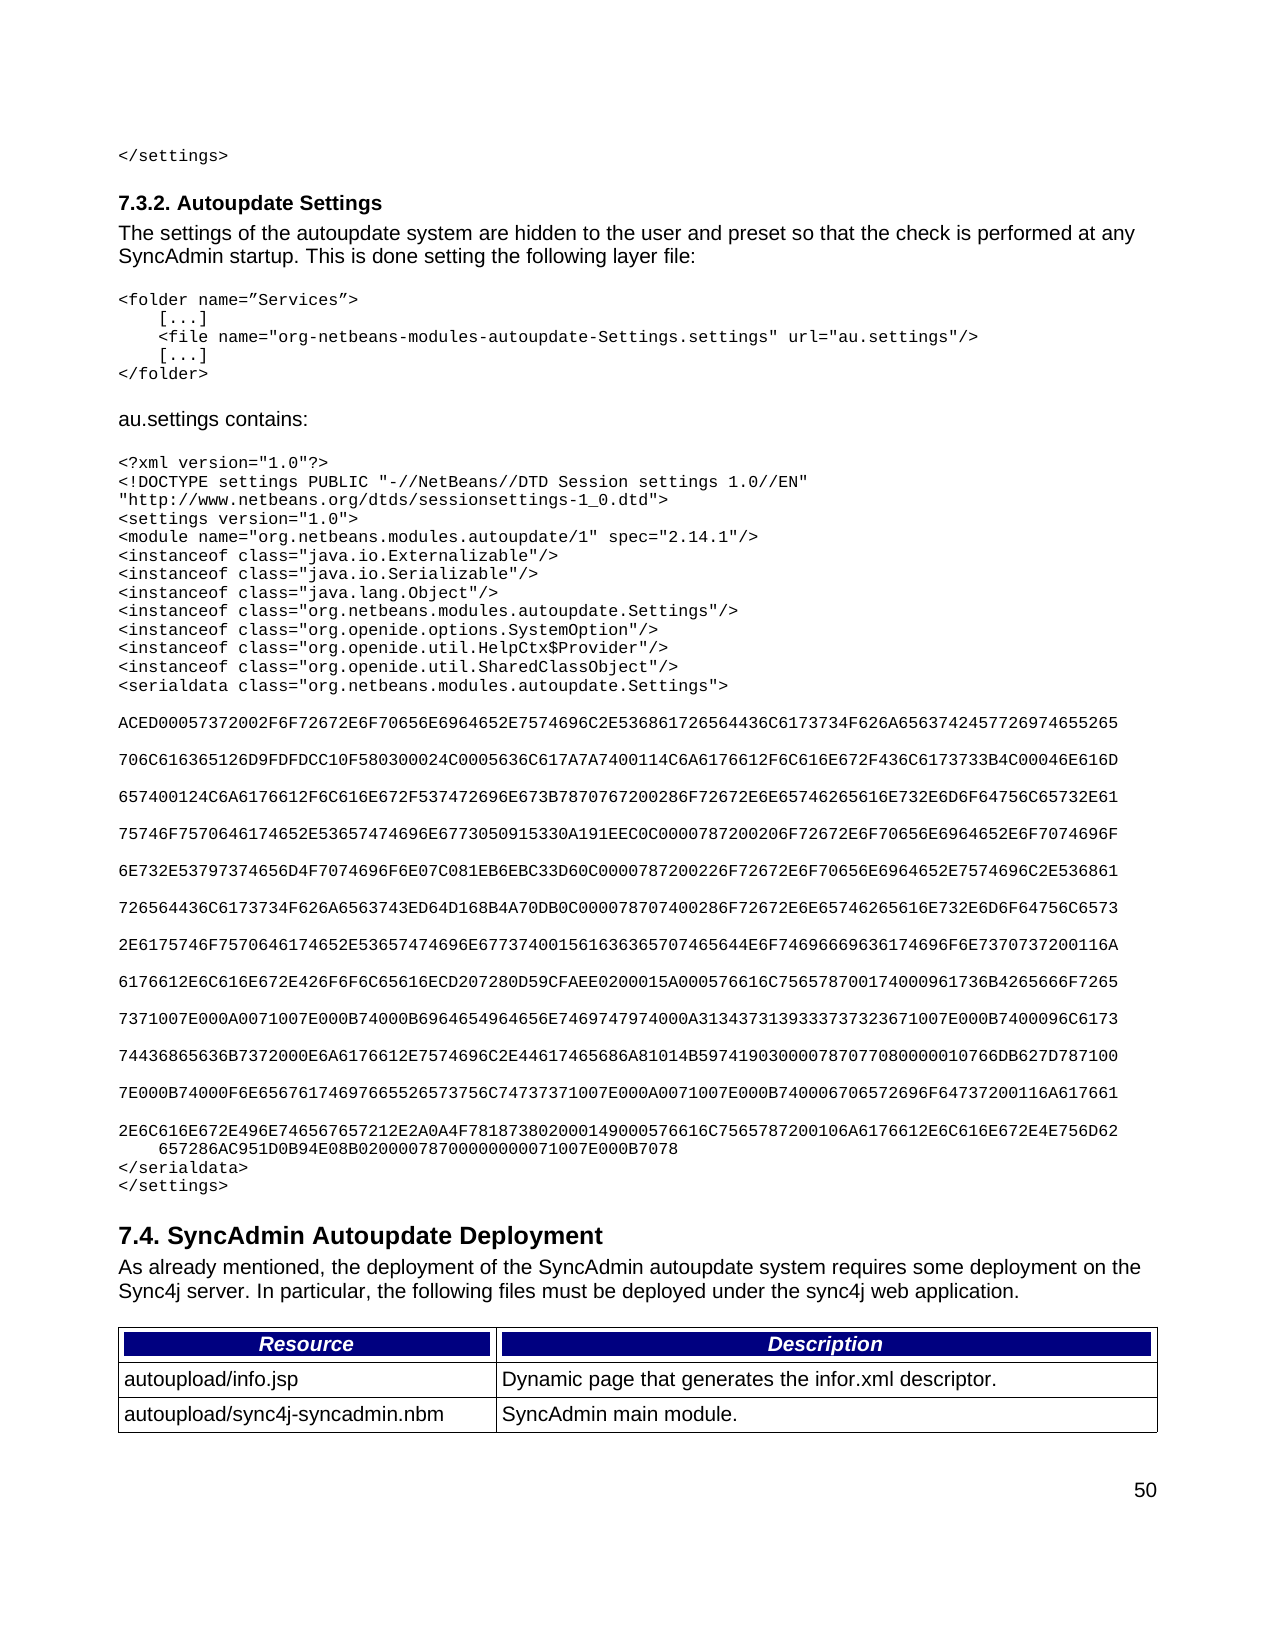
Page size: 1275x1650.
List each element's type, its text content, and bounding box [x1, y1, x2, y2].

text <instanceof class="java.lang.Object"/> [118, 585, 1157, 603]
text 74436865636B7372000E6A6176612E7574696C2E44617465686A81014B597419030000787077080000010766DB627D787100 [118, 1030, 1157, 1067]
text 75746F7570646174652E53657474696E6773050915330A191EEC0C0000787200206F72672E6F70656E6964652E6F7074696F [118, 807, 1157, 844]
text 2E6C616E672E496E746567657212E2A0A4F781873802000149000576616C7565787200106A6176612E6C616E672E4E756D62 [118, 1104, 1157, 1141]
text <instanceof class="org.openide.options.SystemOption"/> [118, 622, 1157, 640]
table_cell Dynamic page that generates the infor.xml descriptor. [497, 1363, 1157, 1397]
text 706C616365126D9FDFDCC10F580300024C0005636C617A7A7400114C6A6176612F6C616E672F436C6173733B4C00046E616D [118, 733, 1157, 770]
text <instanceof class="java.io.Serializable"/> [118, 566, 1157, 585]
text <file name="org-netbeans-modules-autoupdate-Settings.settings" url="au.settings"/> [118, 329, 1157, 347]
text </serialdata> [118, 1159, 1157, 1178]
text <settings version="1.0"> [118, 511, 1157, 529]
text <serialdata class="org.netbeans.modules.autoupdate.Settings"> [118, 677, 1157, 696]
text <instanceof class="org.openide.util.HelpCtx$Provider"/> [118, 640, 1157, 659]
subtitle Autoupdate Settings [118, 191, 1157, 215]
table_cell autoupload/info.jsp [119, 1363, 496, 1397]
text <folder name=”Services”> [118, 292, 1157, 310]
text <!DOCTYPE settings PUBLIC "-//NetBeans//DTD Session settings 1.0//EN" "http://www.netbeans.org/dtds/sessionsettings-1_0.dtd"> [118, 473, 1157, 511]
table_cell SyncAdmin main module. [497, 1398, 1157, 1432]
text <instanceof class="org.openide.util.SharedClassObject"/> [118, 659, 1157, 677]
text <instanceof class="java.io.Externalizable"/> [118, 548, 1157, 566]
text ACED00057372002F6F72672E6F70656E6964652E7574696C2E536861726564436C6173734F626A6563742457726974655265 [118, 696, 1157, 733]
text au.settings contains: [118, 408, 1157, 431]
text </settings> [118, 1178, 1157, 1197]
text 6176612E6C616E672E426F6F6C65616ECD207280D59CFAEE0200015A000576616C756578700174000961736B4265666F7265 [118, 956, 1157, 993]
subtitle SyncAdmin Autoupdate Deployment [118, 1222, 1157, 1249]
text [...] [118, 347, 1157, 366]
text The settings of the autoupdate system are hidden to the user and preset so that the check is performed at any SyncAdmin startup. This is done setting the following layer file: [118, 221, 1157, 268]
text 7371007E000A0071007E000B74000B6964654964656E7469747974000A3134373139333737323671007E000B7400096C6173 [118, 993, 1157, 1030]
text 726564436C6173734F626A6563743ED64D168B4A70DB0C000078707400286F72672E6E65746265616E732E6D6F64756C6573 [118, 881, 1157, 918]
text 657286AC951D0B94E08B02000078700000000071007E000B7078 [118, 1141, 1157, 1159]
table_cell autoupload/sync4j-syncadmin.nbm [119, 1398, 496, 1432]
text 7E000B74000F6E65676174697665526573756C74737371007E000A0071007E000B740006706572696F64737200116A617661 [118, 1067, 1157, 1104]
text 6E732E53797374656D4F7074696F6E07C081EB6EBC33D60C0000787200226F72672E6F70656E6964652E7574696C2E536861 [118, 844, 1157, 881]
text 657400124C6A6176612F6C616E672F537472696E673B7870767200286F72672E6E65746265616E732E6D6F64756C65732E61 [118, 770, 1157, 807]
text </settings> [118, 148, 1157, 166]
table_header Resource [119, 1328, 496, 1362]
text [...] [118, 310, 1157, 329]
text </folder> [118, 366, 1157, 384]
text <module name="org.netbeans.modules.autoupdate/1" spec="2.14.1"/> [118, 529, 1157, 548]
text 2E6175746F7570646174652E53657474696E677374001561636365707465644E6F74696669636174696F6E7370737200116A [118, 918, 1157, 956]
text As already mentioned, the deployment of the SyncAdmin autoupdate system requires some deployment on the Sync4j server. In particular, the following files must be deployed under the sync4j web application. [118, 1256, 1157, 1303]
text <instanceof class="org.netbeans.modules.autoupdate.Settings"/> [118, 603, 1157, 622]
text <?xml version="1.0"?> [118, 455, 1157, 473]
table_header Description [497, 1328, 1157, 1362]
